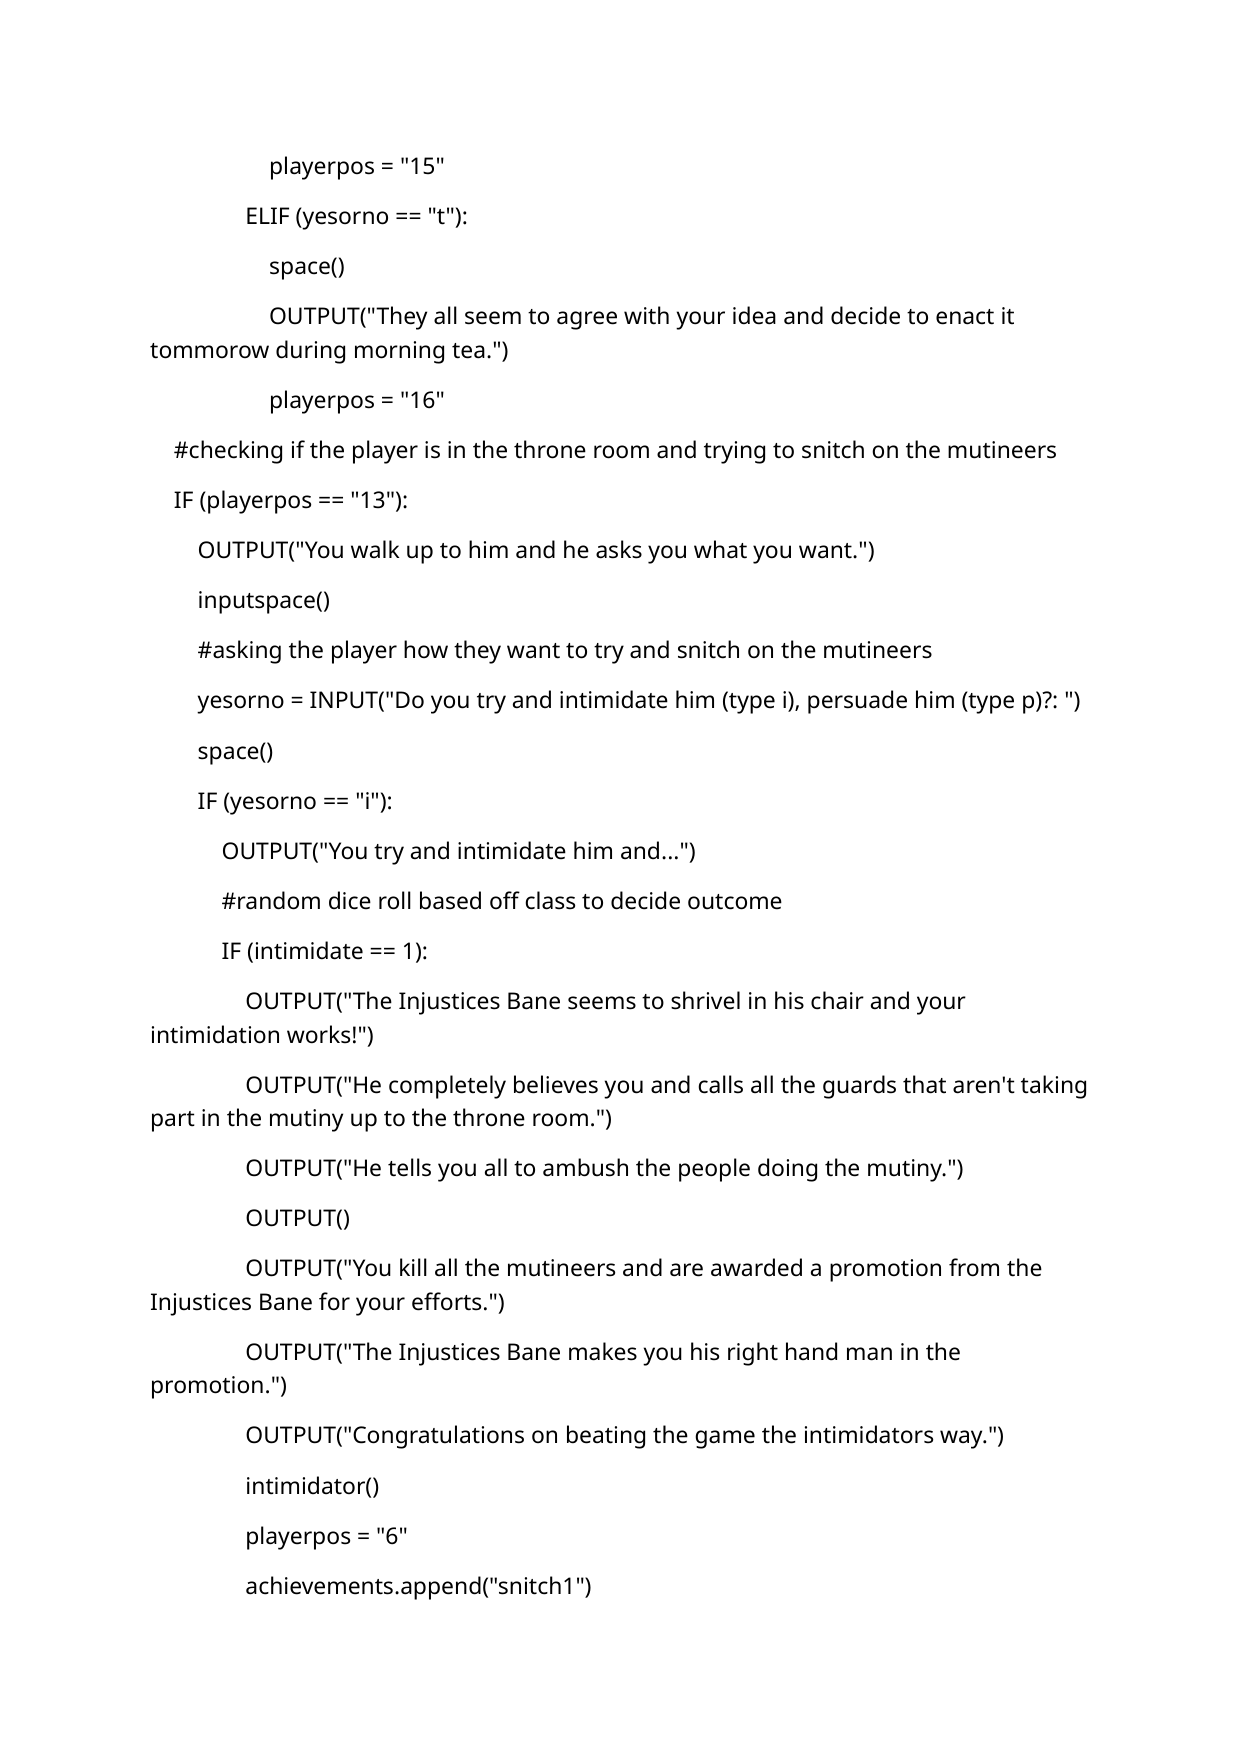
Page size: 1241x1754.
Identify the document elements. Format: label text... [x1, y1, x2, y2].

text IF (intimidate == 1): [150, 935, 1090, 966]
text OUTPUT("Congratulations on beating the game the intimidators way.") [150, 1419, 1090, 1451]
text space() [150, 734, 1090, 766]
text OUTPUT("He completely believes you and calls all the guards that aren't taking part in the mutiny up to the throne room.") [150, 1069, 1090, 1133]
text IF (yesorno == "i"): [150, 785, 1090, 816]
text OUTPUT("The Injustices Bane seems to shrivel in his chair and your intimidation works!") [150, 985, 1090, 1050]
text #checking if the player is in the throne room and trying to snitch on the mutineers [150, 434, 1090, 465]
text OUTPUT("You try and intimidate him and...") [150, 835, 1090, 866]
text OUTPUT("The Injustices Bane makes you his right hand man in the promotion.") [150, 1336, 1090, 1401]
text achievements.append("snitch1") [150, 1570, 1090, 1601]
text OUTPUT() [150, 1202, 1090, 1233]
text OUTPUT("You kill all the mutineers and are awarded a promotion from the Injustices Bane for your efforts.") [150, 1252, 1090, 1317]
text playerpos = "15" [150, 150, 1090, 181]
text space() [150, 250, 1090, 281]
text OUTPUT("They all seem to agree with your idea and decide to enact it tommorow during morning tea.") [150, 300, 1090, 365]
text inputspace() [150, 584, 1090, 616]
text OUTPUT("You walk up to him and he asks you what you want.") [150, 534, 1090, 565]
text playerpos = "16" [150, 384, 1090, 415]
text #random dice roll based off class to decide outcome [150, 885, 1090, 916]
text intimidator() [150, 1469, 1090, 1501]
text yesorno = INPUT("Do you try and intimidate him (type i), persuade him (type p)?: ") [150, 684, 1090, 716]
text IF (playerpos == "13"): [150, 484, 1090, 515]
text #asking the player how they want to try and snitch on the mutineers [150, 634, 1090, 666]
text playerpos = "6" [150, 1520, 1090, 1551]
text ELIF (yesorno == "t"): [150, 200, 1090, 231]
text OUTPUT("He tells you all to ambush the people doing the mutiny.") [150, 1152, 1090, 1183]
